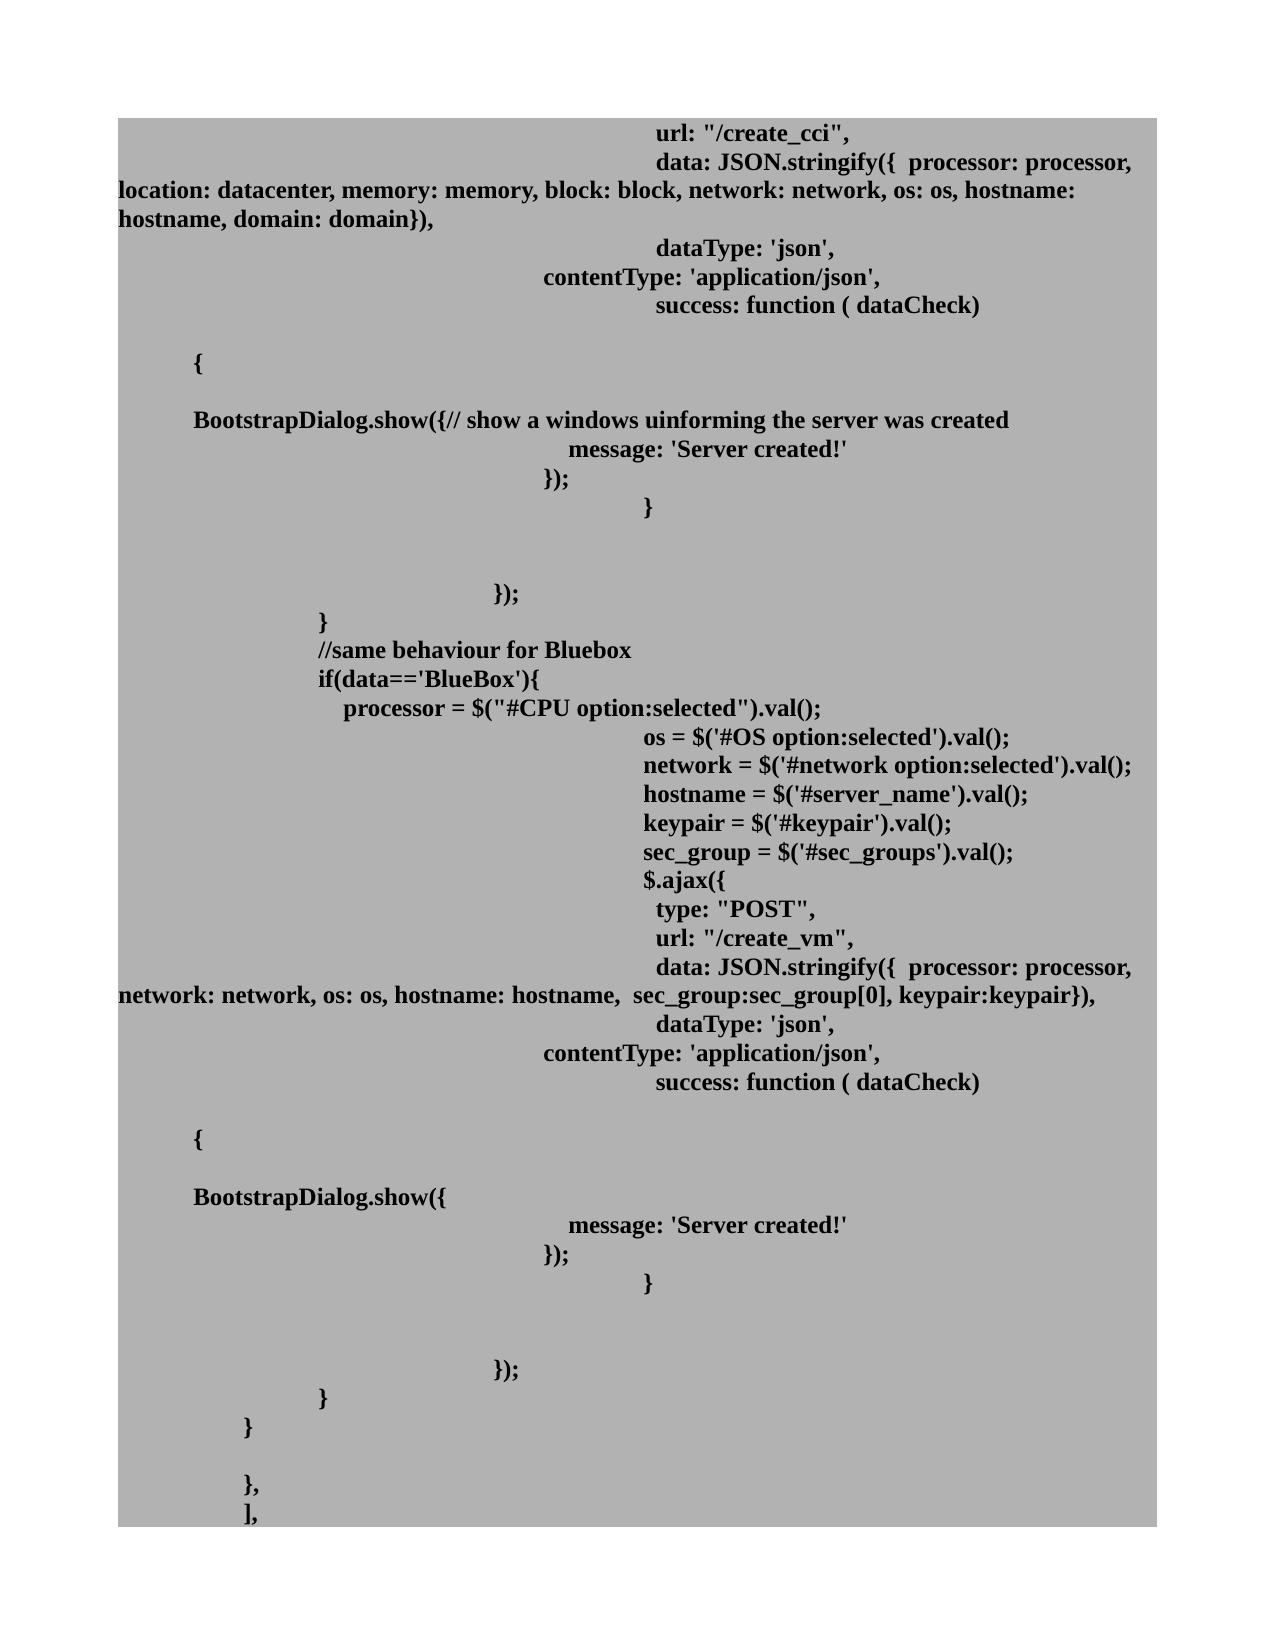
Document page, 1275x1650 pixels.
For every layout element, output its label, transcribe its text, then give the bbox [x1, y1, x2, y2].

text }); [118, 578, 1157, 607]
text }); [118, 1354, 1157, 1383]
text }, [118, 1469, 1157, 1498]
text message: 'Server created!' [118, 1211, 1157, 1239]
text network = $('#network option:selected').val(); [118, 751, 1157, 779]
text contentType: 'application/json', [118, 1038, 1157, 1067]
text url: "/create_vm", [118, 923, 1157, 952]
text type: "POST", [118, 894, 1157, 923]
text success: function ( dataCheck) [118, 291, 1157, 319]
text url: "/create_cci", [118, 118, 1157, 147]
text if(data=='BlueBox'){ [118, 664, 1157, 693]
text BootstrapDialog.show({ [118, 1153, 1157, 1211]
text sec_group = $('#sec_groups').val(); [118, 837, 1157, 866]
text dataType: 'json', [118, 1009, 1157, 1038]
text keypair = $('#keypair').val(); [118, 808, 1157, 837]
text } [118, 607, 1157, 636]
text data: JSON.stringify({ processor: processor, network: network, os: os, hostname: hostname, sec_group:sec_group[0], keypair:keypair}), [118, 952, 1157, 1009]
text //same behaviour for Bluebox [118, 636, 1157, 664]
text os = $('#OS option:selected').val(); [118, 722, 1157, 751]
text $.ajax({ [118, 866, 1157, 894]
text dataType: 'json', [118, 233, 1157, 262]
text hostname = $('#server_name').val(); [118, 779, 1157, 808]
text BootstrapDialog.show({// show a windows uinforming the server was created [118, 377, 1157, 434]
text } [118, 492, 1157, 521]
text message: 'Server created!' [118, 434, 1157, 463]
text } [118, 1383, 1157, 1412]
text { [118, 1096, 1157, 1153]
text } [118, 1412, 1157, 1441]
text contentType: 'application/json', [118, 262, 1157, 291]
text { [118, 319, 1157, 377]
text processor = $("#CPU option:selected").val(); [118, 693, 1157, 722]
text }); [118, 1239, 1157, 1268]
text success: function ( dataCheck) [118, 1067, 1157, 1096]
text } [118, 1268, 1157, 1297]
text data: JSON.stringify({ processor: processor, location: datacenter, memory: memory, block: block, network: network, os: os, hostname: hostname, domain: domain}), [118, 147, 1157, 233]
text }); [118, 463, 1157, 492]
text ], [118, 1498, 1157, 1527]
